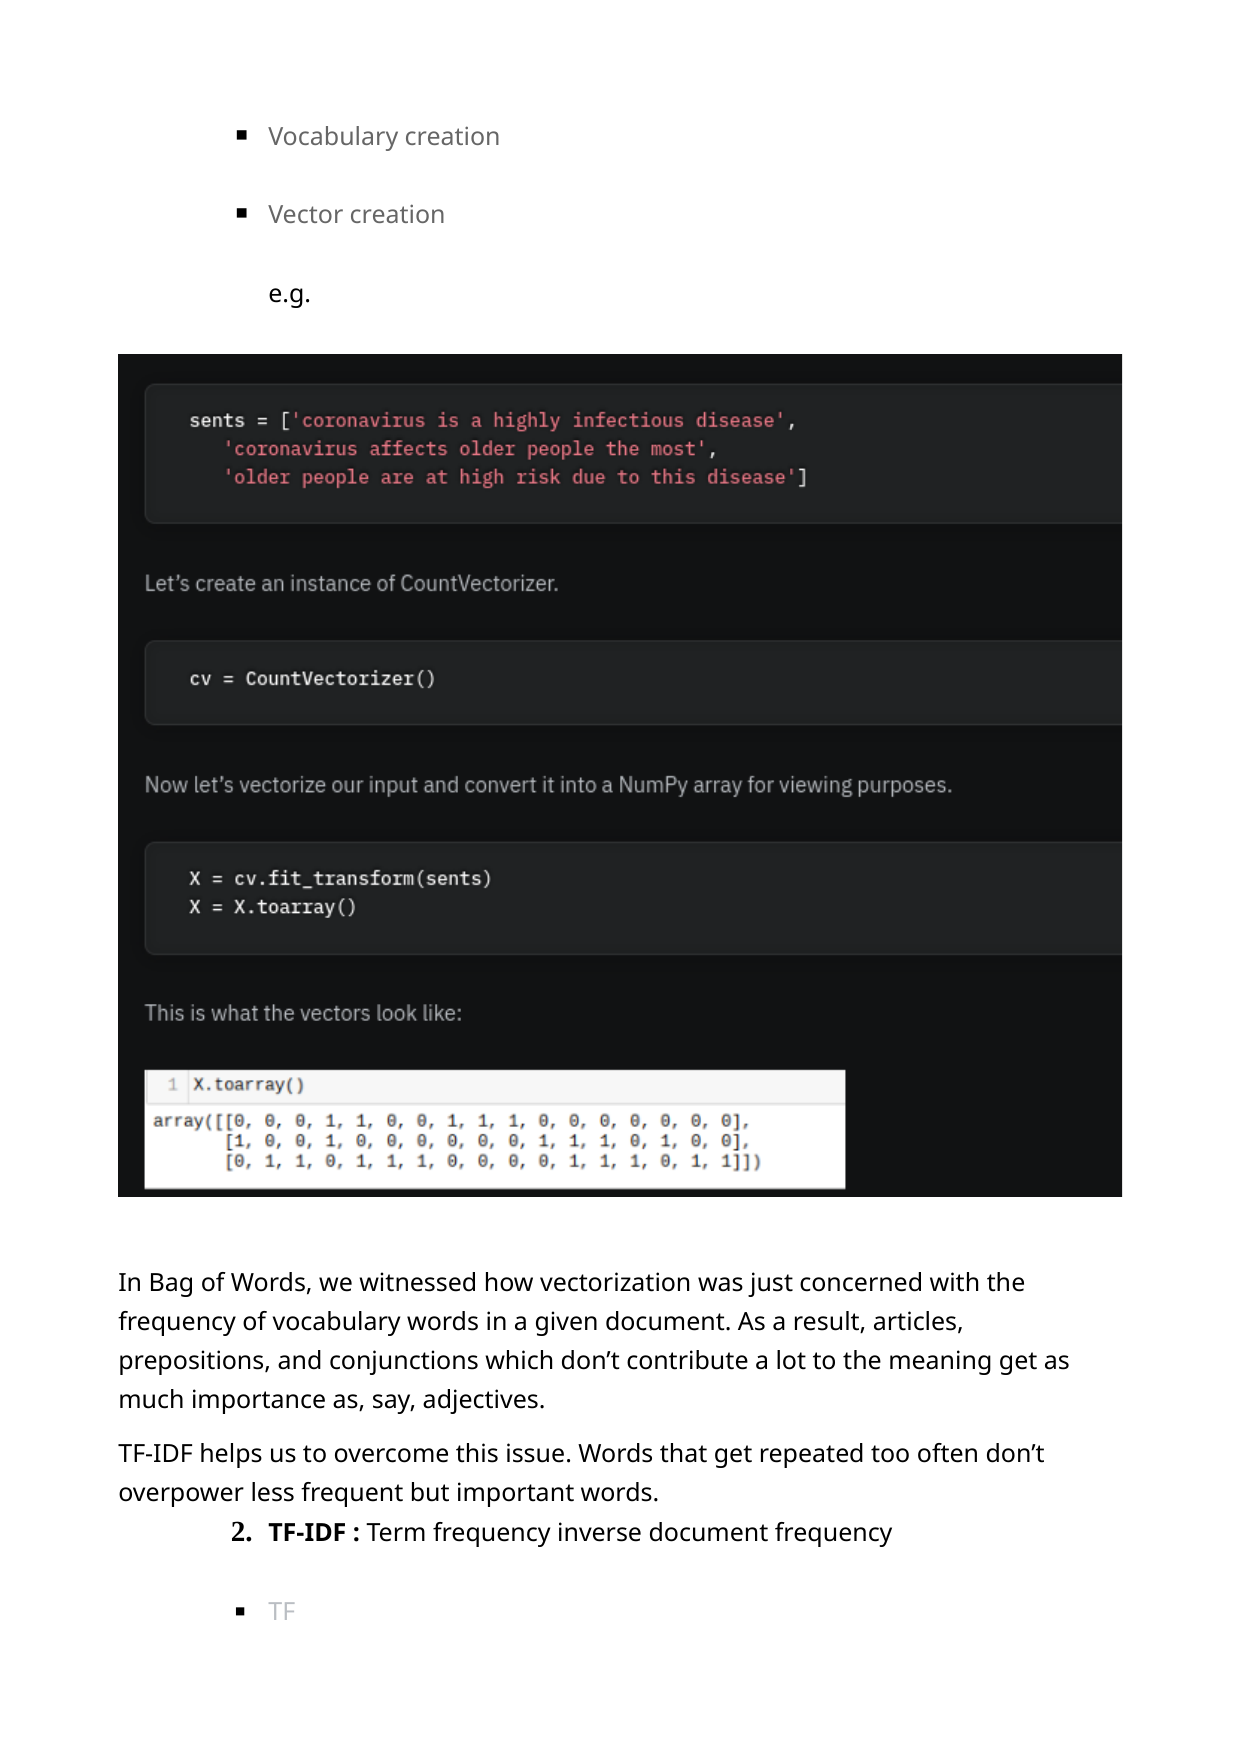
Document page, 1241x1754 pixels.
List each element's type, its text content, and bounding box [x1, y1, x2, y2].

list TF [231, 1593, 1122, 1628]
subtitle TF-IDF : Term frequency inverse document frequency [231, 1514, 1122, 1548]
picture [118, 354, 1123, 1197]
text In Bag of Words, we witnessed how vectorization was just concerned with the frequency of vocabulary words in a given document. As a result, articles, prepositions, and conjunctions which don’t contribute a lot to the meaning get as much importance as, say, adjectives. [118, 1264, 1122, 1416]
text TF-IDF helps us to overcome this issue. Words that get repeated too often don’t overpower less frequent but important words. [118, 1436, 1122, 1509]
subtitle Vector creation [231, 197, 1122, 231]
subtitle e.g. [231, 276, 1122, 310]
subtitle Vocabulary creation [231, 118, 1122, 152]
